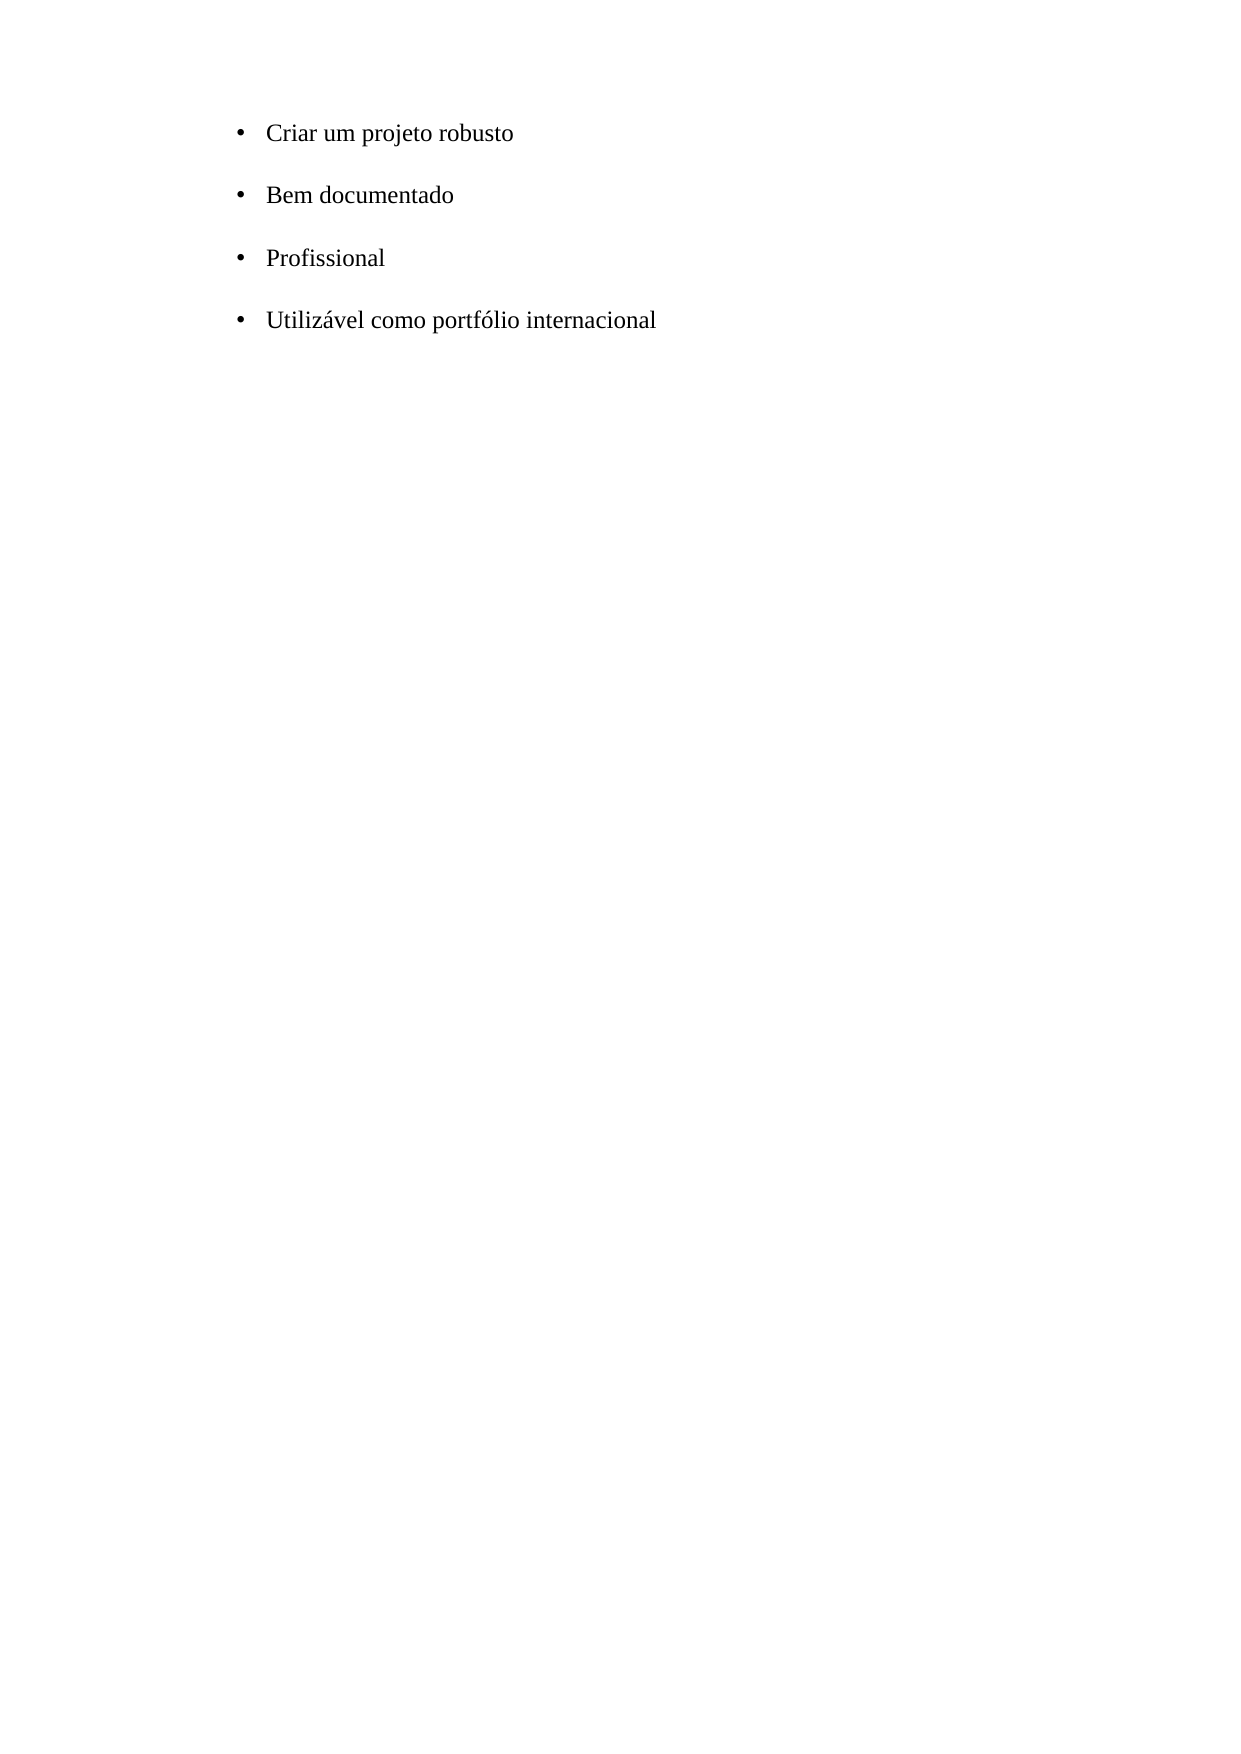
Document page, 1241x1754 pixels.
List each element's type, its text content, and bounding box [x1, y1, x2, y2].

list Profissional [236, 243, 1122, 272]
list Criar um projeto robusto [236, 118, 1122, 147]
list Bem documentado [236, 181, 1122, 209]
list Utilizável como portfólio internacional [236, 306, 1122, 334]
